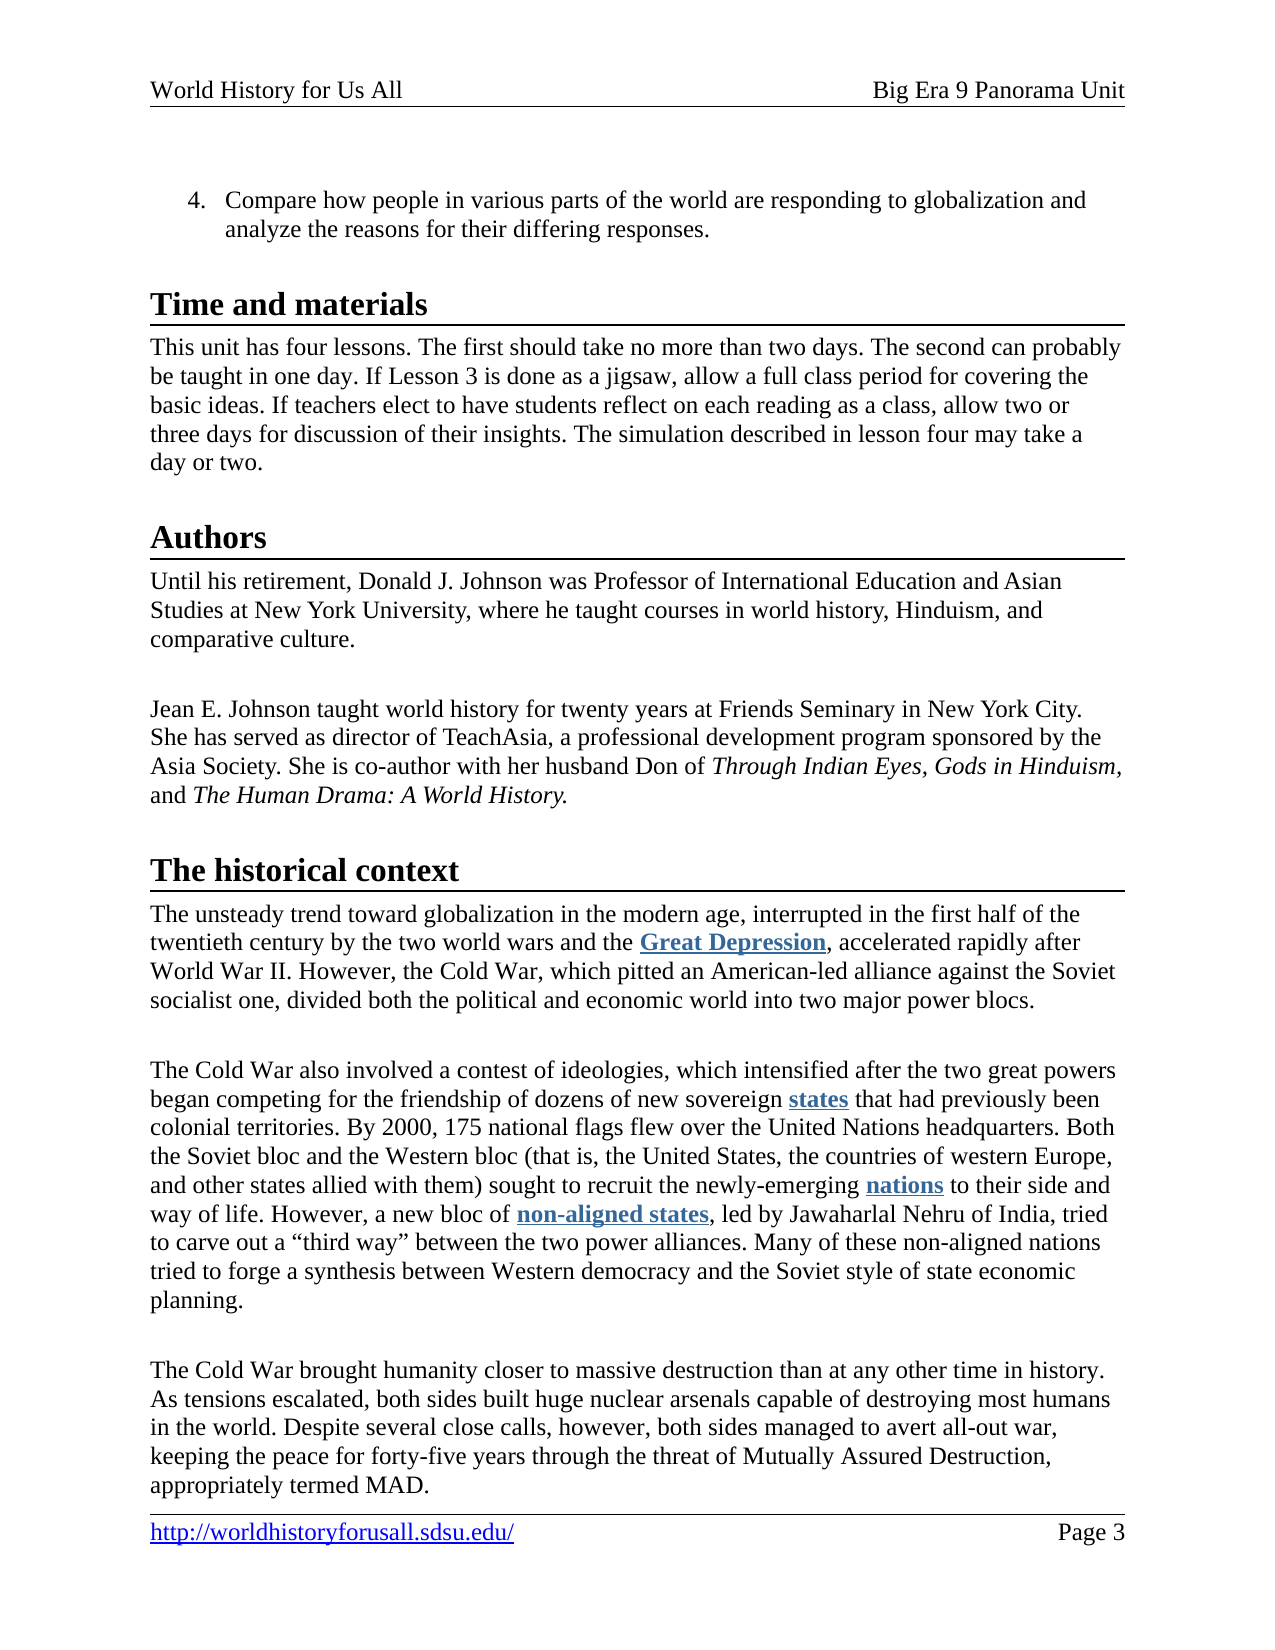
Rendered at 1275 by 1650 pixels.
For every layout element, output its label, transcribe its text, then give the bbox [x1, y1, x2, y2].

text Jean E. Johnson taught world history for twenty years at Friends Seminary in New York City. She has served as director of TeachAsia, a professional development program sponsored by the Asia Society. She is co-author with her husband Don of Through Indian Eyes, Gods in Hinduism, and The Human Drama: A World History. [150, 694, 1125, 809]
text The Cold War brought humanity closer to massive destruction than at any other time in history. As tensions escalated, both sides built huge nuclear arsenals capable of destroying most humans in the world. Despite several close calls, however, both sides managed to avert all-out war, keeping the peace for forty-five years through the threat of Mutually Assured Destruction, appropriately termed MAD. [150, 1355, 1125, 1499]
list Compare how people in various parts of the world are responding to globalization and analyze the reasons for their differing responses. [187, 185, 1125, 242]
text This unit has four lessons. The first should take no more than two days. The second can probably be taught in one day. If Lesson 3 is done as a jigsaw, allow a full class period for covering the basic ideas. If teachers elect to have students reflect on each reading as a class, allow two or three days for discussion of their insights. The simulation described in lesson four may take a day or two. [150, 332, 1125, 476]
text Until his retirement, Donald J. Johnson was Professor of International Education and Asian Studies at New York University, where he taught courses in world history, Hinduism, and comparative culture. [150, 566, 1125, 652]
text The Cold War also involved a contest of ideologies, which intensified after the two great powers began competing for the friendship of dozens of new sovereign states that had previously been colonial territories. By 2000, 175 national flags flew over the United Nations headquarters. Both the Soviet bloc and the Western bloc (that is, the United States, the countries of western Europe, and other states allied with them) sought to recruit the newly-emerging nations to their side and way of life. However, a new bloc of non-aligned states, led by Jawaharlal Nehru of India, tried to carve out a “third way” between the two power alliances. Many of these non-aligned nations tried to forge a synthesis between Western democracy and the Soviet style of state economic planning. [150, 1055, 1125, 1314]
text The historical context [150, 850, 1125, 890]
text The unsteady trend toward globalization in the modern age, interrupted in the first half of the twentieth century by the two world wars and the Great Depression, accelerated rapidly after World War II. However, the Cold War, which pitted an American-led alliance against the Soviet socialist one, divided both the political and economic world into two major power blocs. [150, 899, 1125, 1014]
text Time and materials [150, 284, 1125, 324]
text Authors [150, 517, 1125, 558]
